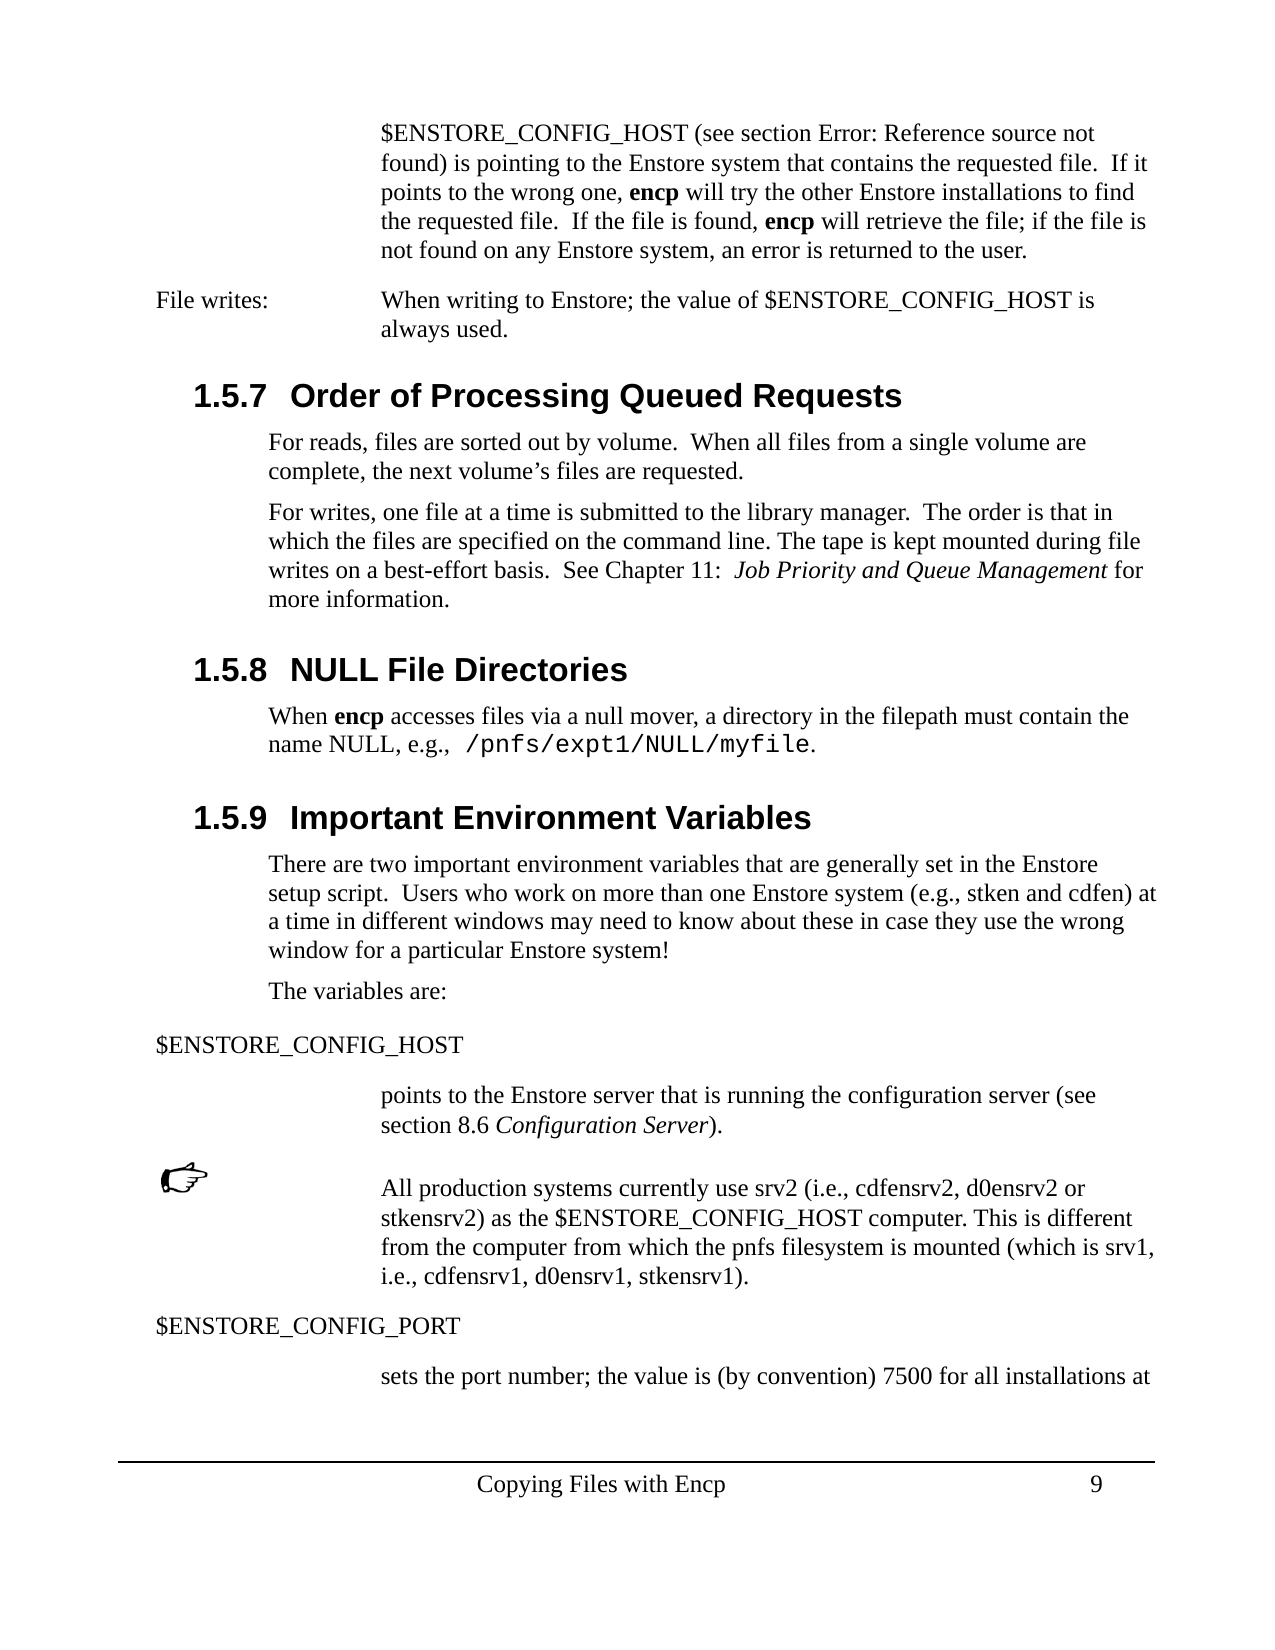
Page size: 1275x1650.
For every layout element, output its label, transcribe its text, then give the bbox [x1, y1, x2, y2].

list All production systems currently use srv2 (i.e., cdfensrv2, d0ensrv2 or stkensrv2) as the $ENSTORE_CONFIG_HOST computer. This is different from the computer from which the pnfs filesystem is mounted (which is srv1, i.e., cdfensrv1, d0ensrv1, stkensrv1). [156, 1159, 1157, 1290]
list File writes: When writing to Enstore; the value of $ENSTORE_CONFIG_HOST is always used. [156, 285, 1157, 343]
text When encp accesses files via a null mover, a directory in the filepath must contain the name NULL, e.g., /pnfs/expt1/NULL/myfile. [268, 701, 1157, 760]
list sets the port number; the value is (by convention) 7500 for all installations at [156, 1361, 1157, 1390]
text There are two important environment variables that are generally set in the Enstore setup script. Users who work on more than one Enstore system (e.g., stken and cdfen) at a time in different windows may need to know about these in case they use the wrong window for a particular Enstore system! [268, 849, 1157, 964]
text For writes, one file at a time is submitted to the library manager. The order is that in which the files are specified on the command line. The tape is kept mounted during file writes on a best-effort basis. See Chapter 11: Job Priority and Queue Management for more information. [268, 497, 1157, 612]
subtitle NULL File Directories [156, 650, 1157, 688]
list $ENSTORE_CONFIG_HOST [156, 1030, 1157, 1059]
list points to the Enstore server that is running the configuration server (see section 8.6 Configuration Server). [156, 1080, 1157, 1138]
text For reads, files are sorted out by volume. When all files from a single volume are complete, the next volume’s files are requested. [268, 427, 1157, 485]
list $ENSTORE_CONFIG_PORT [156, 1311, 1157, 1340]
list File reads: When reading from Enstore, encp can determine whether the current value of $ENSTORE_CONFIG_HOST (see section ) is pointing to the Enstore system that contains the requested file. If it points to the wrong one, encp will try the other Enstore installations to find the requested file. If the file is found, encp will retrieve the file; if the file is not found on any Enstore system, an error is returned to the user. [156, 118, 1157, 264]
subtitle Order of Processing Queued Requests [156, 376, 1157, 415]
subtitle Important Environment Variables [156, 798, 1157, 836]
text The variables are: [268, 976, 1157, 1005]
